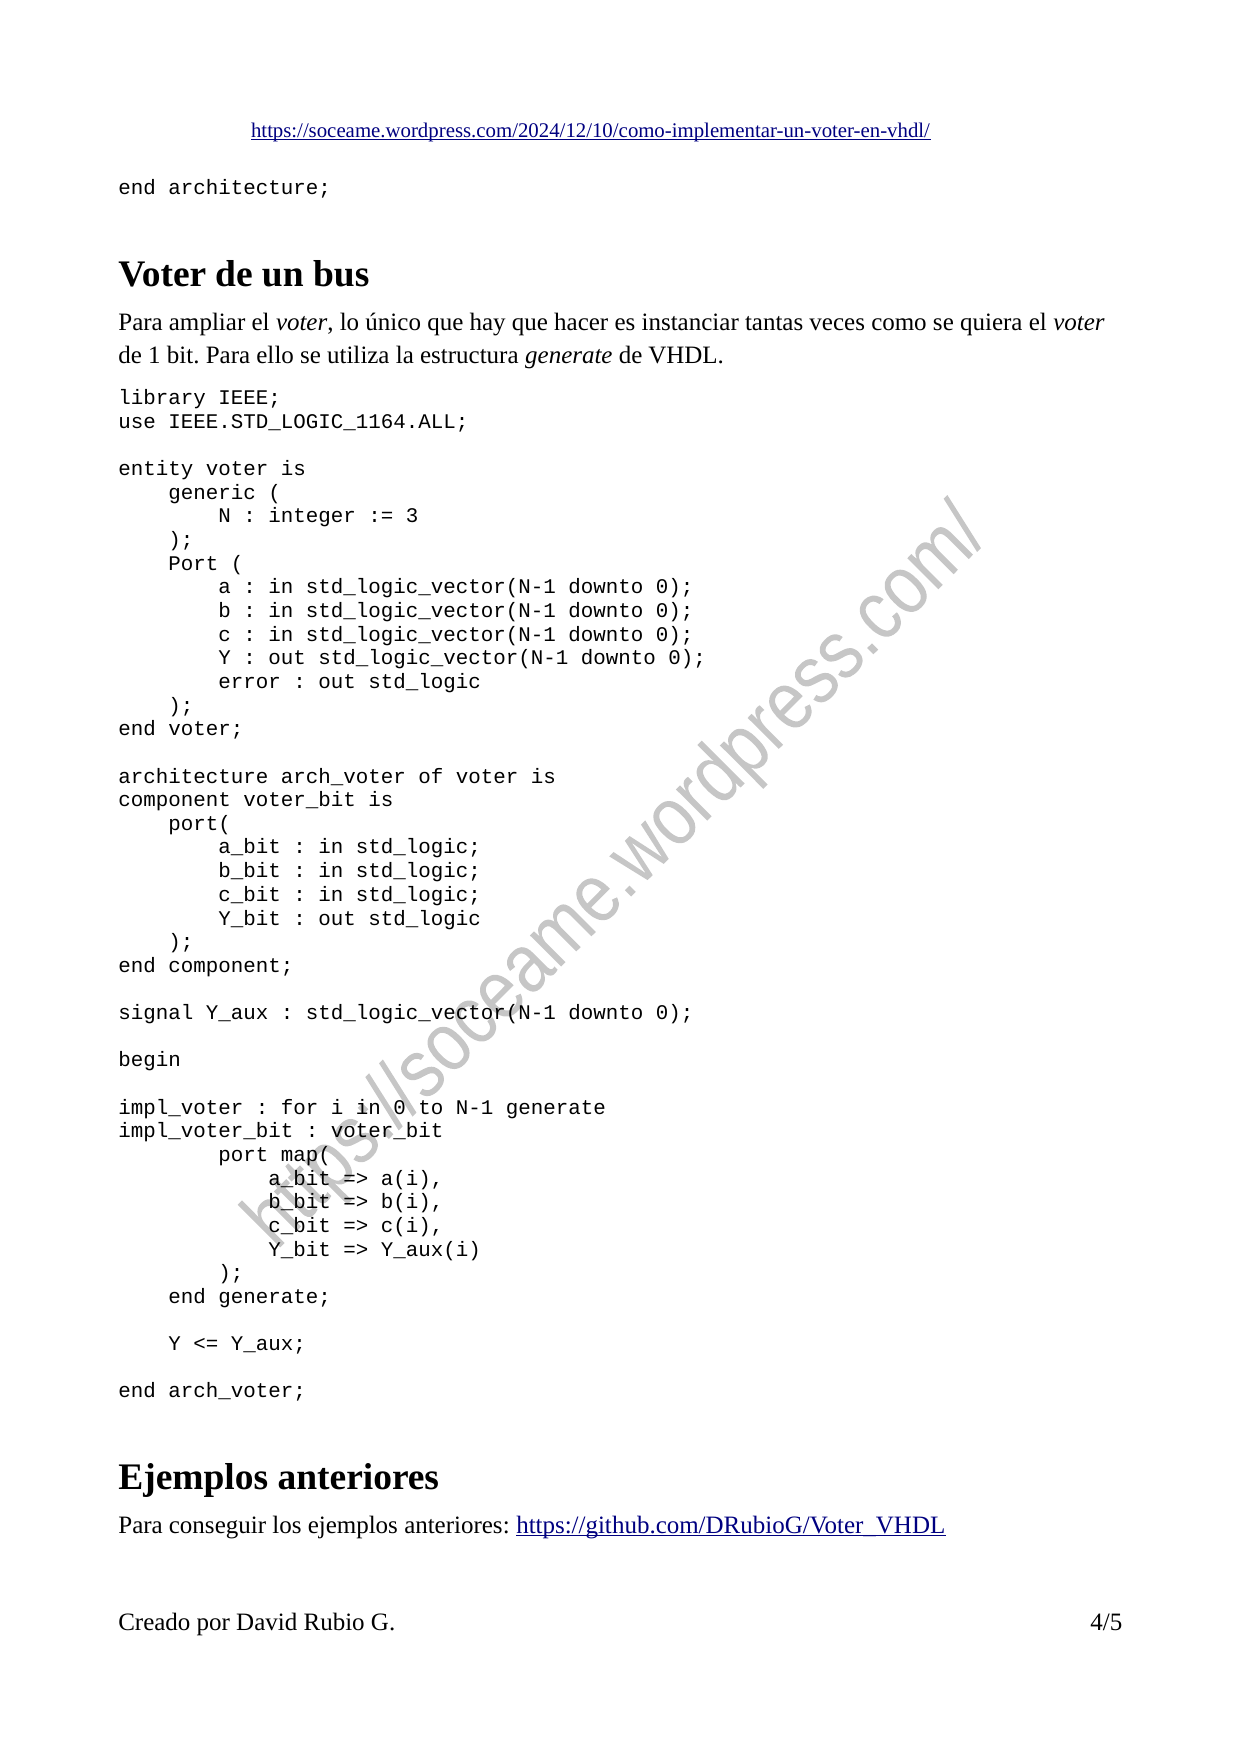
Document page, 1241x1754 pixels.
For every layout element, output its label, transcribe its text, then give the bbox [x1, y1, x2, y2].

text 0 to N-1 generate [385, 1097, 1122, 1120]
text [948, 529, 1122, 553]
text end voter; [118, 718, 770, 742]
text [690, 813, 1122, 837]
text port( [118, 813, 665, 837]
text [542, 931, 1122, 955]
text end component; [118, 955, 529, 978]
text port map( [328, 1144, 1122, 1168]
text end arch_voter; [118, 1380, 1122, 1404]
text [955, 506, 1122, 529]
text use IEEE.STD_LOGIC_1164.ALL; [118, 411, 1122, 434]
text impl_voter : for i in [118, 1097, 391, 1120]
subtitle Ejemplos anteriores [118, 1454, 1122, 1497]
text ); [118, 1262, 1122, 1286]
text Para conseguir los ejemplos anteriores: https://github.com/DRubioG/Voter_VHDL [118, 1510, 1122, 1539]
text architecture arch_voter of voter is [118, 766, 705, 789]
text [801, 671, 1122, 695]
text ); [118, 529, 934, 553]
text Para ampliar el voter, lo único que hay que hacer es instanciar tantas veces como se quiera el voter de 1 bit. Para ello se utiliza la estructura generate de VHDL. [118, 307, 1122, 368]
subtitle Voter de un bus [118, 251, 1122, 294]
text [593, 884, 1122, 907]
text a_bit => a(i), [301, 1168, 332, 1191]
text c_bit : in std_logic; [118, 884, 581, 907]
text component voter_bit is [118, 789, 698, 813]
text signal Y_aux : std_logic_vector(N-1 downto 0); [118, 1002, 461, 1026]
text b_bit : in std_logic; [118, 860, 1122, 884]
text [920, 553, 1122, 576]
text Y_bit : out std_logic [118, 907, 556, 931]
text generic ( [118, 482, 1122, 506]
text signal Y_aux : std_logic_vector(N-1 downto 0); [490, 1002, 1122, 1026]
text [826, 647, 1122, 671]
text a_bit : in std_logic; [118, 837, 636, 860]
text b : in std_logic_vector(N-1 downto 0); [118, 600, 865, 624]
text c_bit => c(i), [262, 1215, 1122, 1238]
text port map( [118, 1144, 321, 1168]
text a_bit => a(i), [338, 1168, 1122, 1191]
text [776, 695, 793, 709]
text a_bit => a(i), [321, 1168, 345, 1180]
text a_bit => a(i), [118, 1168, 306, 1191]
text ); [118, 931, 548, 955]
text begin [118, 1049, 1122, 1073]
text Y_bit => Y_aux(i) [118, 1238, 1122, 1262]
text [660, 813, 689, 837]
text port map( [317, 1152, 343, 1168]
text N : integer := 3 [118, 506, 962, 529]
text [866, 600, 1122, 624]
text impl_voter_bit : voter_bit [341, 1120, 1122, 1144]
text b_bit => b(i), [313, 1191, 1122, 1215]
text [537, 955, 1122, 978]
text [118, 1215, 269, 1238]
text c : in std_logic_vector(N-1 downto 0); [118, 624, 1122, 647]
text impl_voter_bit : voter_bit [118, 1120, 344, 1144]
text error : out std_logic [118, 671, 831, 695]
text b_bit => b(i), [118, 1191, 302, 1215]
text [754, 766, 1122, 789]
text [689, 789, 1122, 813]
text [572, 907, 1122, 931]
text [633, 837, 659, 854]
text [785, 695, 1122, 718]
text [729, 766, 762, 789]
text entity voter is [118, 458, 1122, 482]
text end architecture; [118, 177, 1122, 201]
text [915, 576, 1122, 600]
text [557, 912, 585, 931]
text Y : out std_logic_vector(N-1 downto 0); [118, 647, 856, 671]
text b_bit => b(i), [290, 1191, 312, 1207]
text Port ( [118, 553, 924, 576]
text [935, 535, 961, 553]
text library IEEE; [118, 387, 1122, 411]
text end generate; [118, 1286, 1122, 1309]
text [761, 718, 1122, 742]
text Y <= Y_aux; [118, 1333, 1122, 1357]
text ); [118, 695, 777, 718]
text [656, 837, 1122, 860]
text a : in std_logic_vector(N-1 downto 0); [118, 576, 890, 600]
